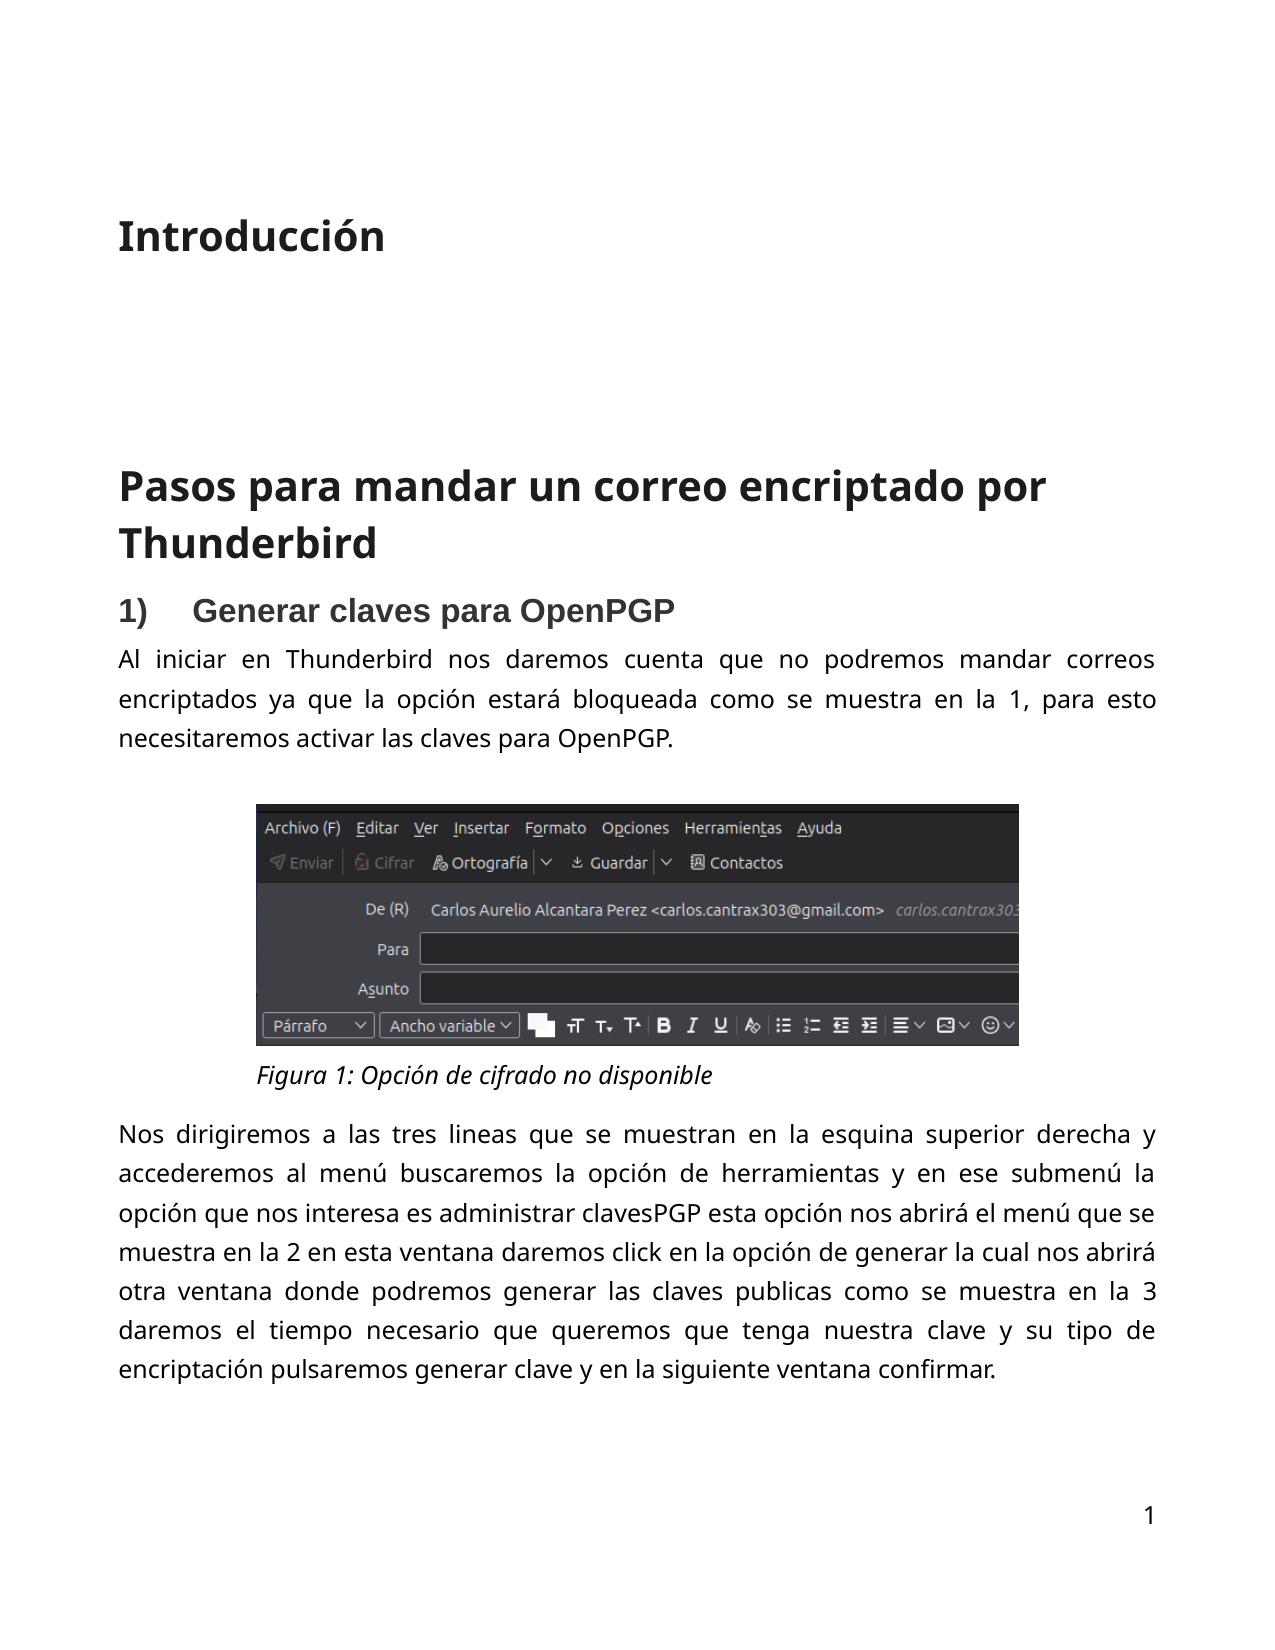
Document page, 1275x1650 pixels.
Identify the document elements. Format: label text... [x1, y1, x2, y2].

text Figura 1: Opción de cifrado no disponible [256, 804, 1019, 1092]
subtitle Introducción [118, 207, 1157, 263]
text Al iniciar en Thunderbird nos daremos cuenta que no podremos mandar correos encriptados ya que la opción estará bloqueada como se muestra en la Figura 1, para esto necesitaremos activar las claves para OpenPGP. [118, 642, 1157, 754]
text Nos dirigiremos a las tres lineas que se muestran en la esquina superior derecha y accederemos al menú buscaremos la opción de herramientas y en ese submenú la opción que nos interesa es administrar clavesPGP esta opción nos abrirá el menú que se muestra en la Figura 2 en esta ventana daremos click en la opción de generar la cual nos abrirá otra ventana donde podremos generar las claves publicas como se muestra en la Figura 3 daremos el tiempo necesario que queremos que tenga nuestra clave y su tipo de encriptación pulsaremos generar clave y en la siguiente ventana confirmar. [118, 774, 1157, 1386]
subtitle Generar claves para OpenPGP [118, 591, 1157, 630]
subtitle Pasos para mandar un correo encriptado por Thunderbird [118, 457, 1157, 570]
